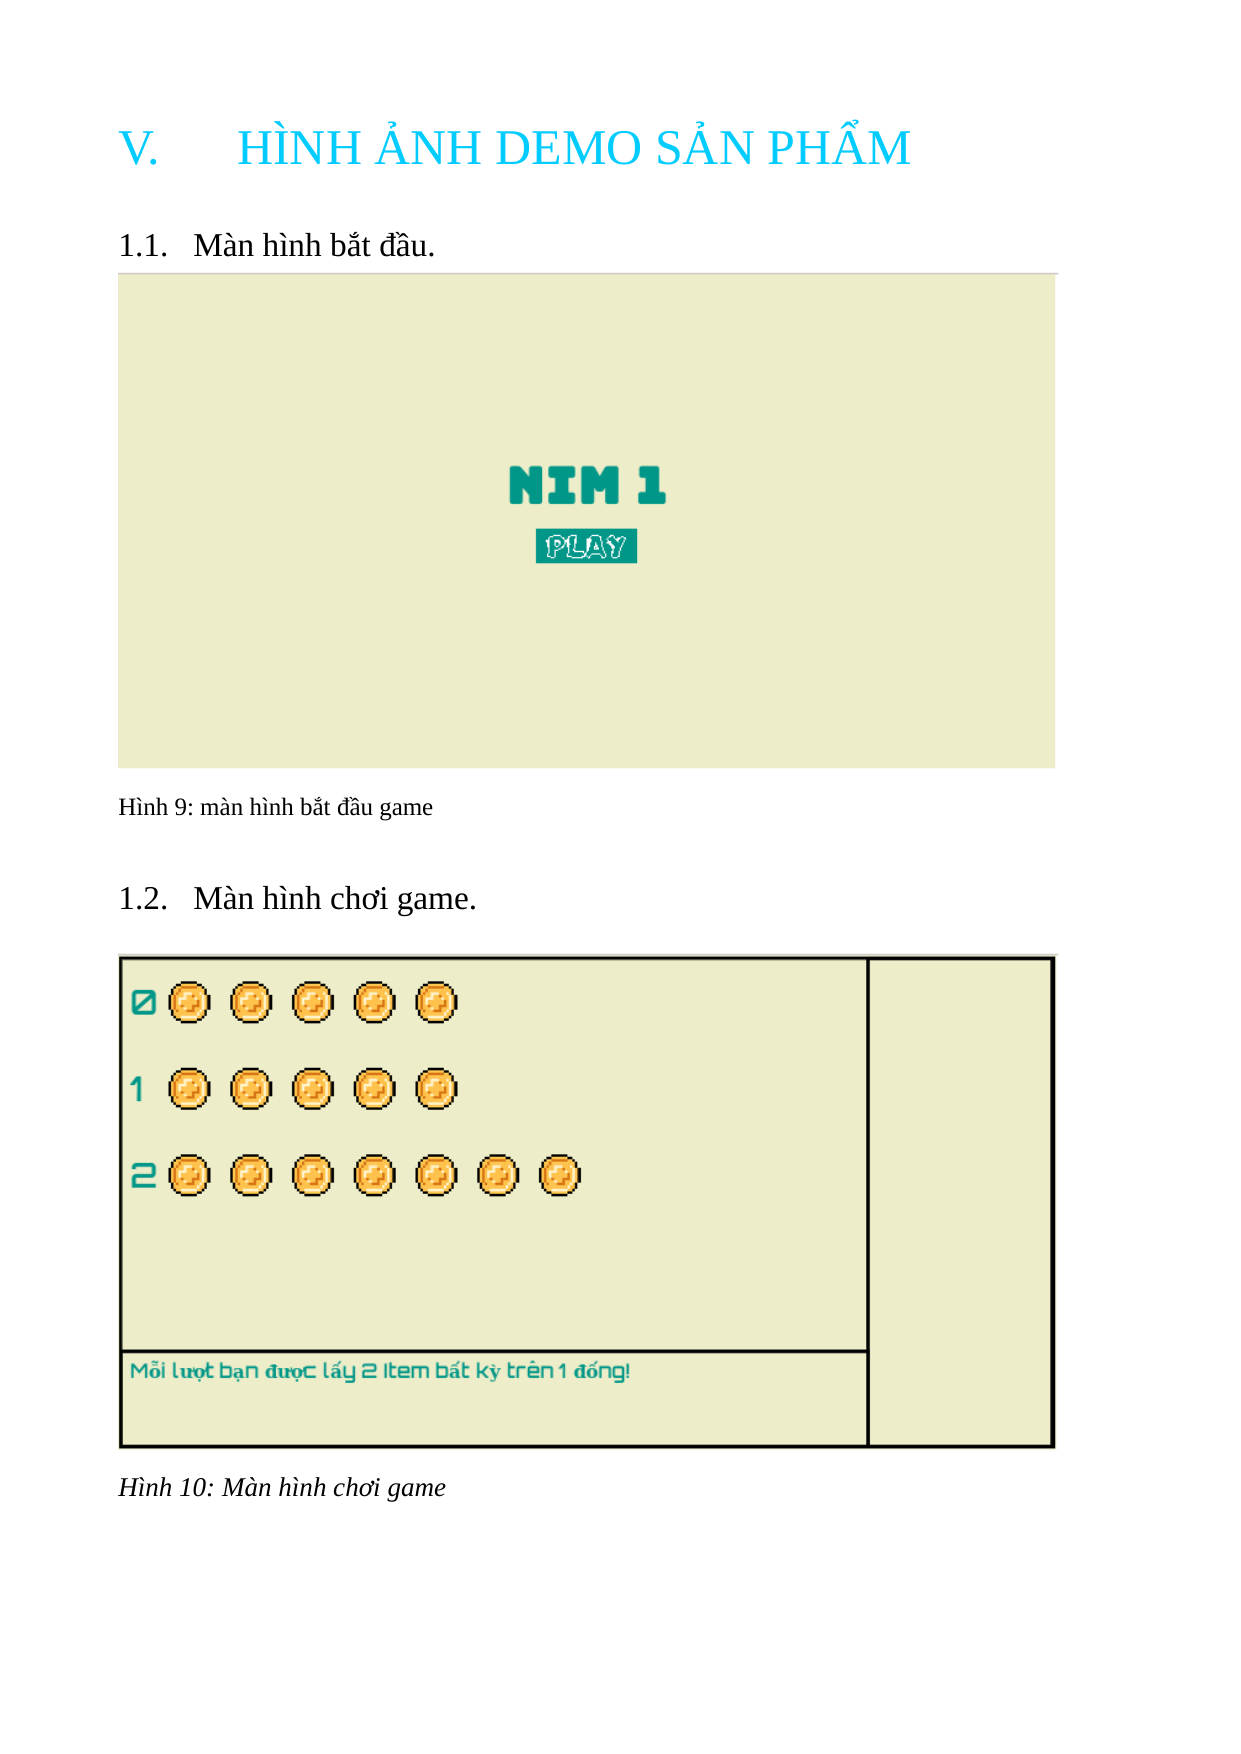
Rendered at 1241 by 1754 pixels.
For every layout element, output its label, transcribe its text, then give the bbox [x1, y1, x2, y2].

subtitle Màn hình chơi game. [118, 878, 1122, 916]
subtitle Màn hình bắt đầu. [118, 226, 1122, 264]
text Hình 10: Màn hình chơi game [118, 1471, 1122, 1502]
text Hình 9: màn hình bắt đầu game [118, 792, 1122, 820]
title HÌNH ẢNH DEMO SẢN PHẨM [118, 118, 1122, 176]
picture [118, 953, 1059, 1451]
picture [118, 272, 1059, 772]
